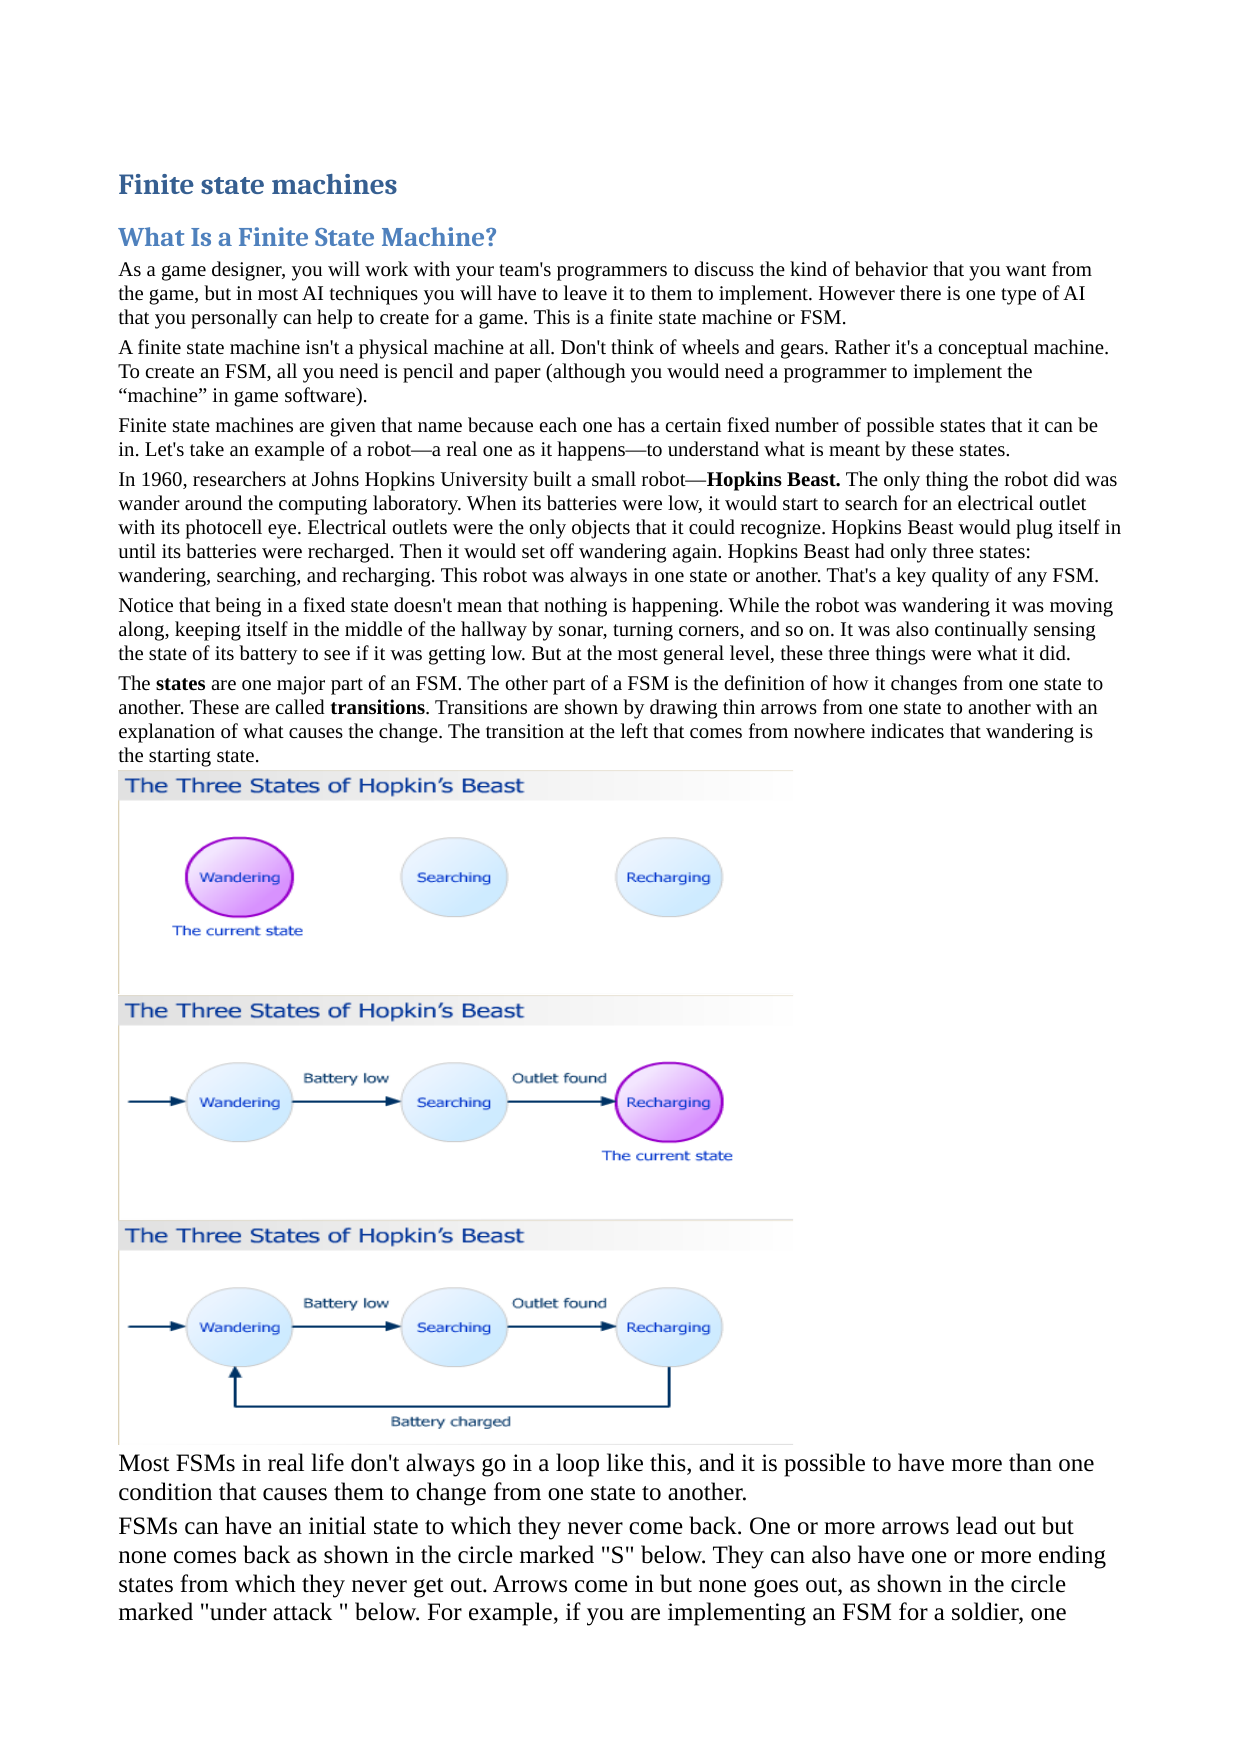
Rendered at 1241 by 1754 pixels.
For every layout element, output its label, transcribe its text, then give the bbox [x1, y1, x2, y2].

text FSMs can have an initial state to which they never come back. One or more arrows lead out but none comes back as shown in the circle marked "S" below. They can also have one or more ending states from which they never get out. Arrows come in but none goes out, as shown in the circle marked "under attack " below. For example, if you are implementing an FSM for a soldier, one [118, 1511, 1122, 1626]
text Finite state machines are given that name because each one has a certain fixed number of possible states that it can be in. Let's take an example of a robot—a real one as it happens—to understand what is meant by these states. [118, 413, 1122, 461]
text Most FSMs in real life don't always go in a loop like this, and it is possible to have more than one condition that causes them to change from one state to another. [118, 1448, 1122, 1505]
subtitle Finite state machines [118, 168, 1122, 202]
text Notice that being in a fixed state doesn't mean that nothing is happening. While the robot was wandering it was moving along, keeping itself in the middle of the hallway by sonar, turning corners, and so on. It was also continually sensing the state of its battery to see if it was getting low. But at the most general level, these three things were what it did. [118, 593, 1122, 665]
text In 1960, researchers at Johns Hopkins University built a small robot—Hopkins Beast. The only thing the robot did was wander around the computing laboratory. When its batteries were low, it would start to search for an electrical outlet with its photocell eye. Electrical outlets were the only objects that it could recognize. Hopkins Beast would plug itself in until its batteries were recharged. Then it would set off wandering again. Hopkins Beast had only three states: wandering, searching, and recharging. This robot was always in one state or another. That's a key quality of any FSM. [118, 467, 1122, 587]
text The states are one major part of an FSM. The other part of a FSM is the definition of how it changes from one state to another. These are called transitions. Transitions are shown by drawing thin arrows from one state to another with an explanation of what causes the change. The transition at the left that comes from nowhere indicates that wandering is the starting state. [118, 671, 1122, 767]
text As a game designer, you will work with your team's programmers to discuss the kind of behavior that you want from the game, but in most AI techniques you will have to leave it to them to implement. However there is one type of AI that you personally can help to create for a game. This is a finite state machine or FSM. [118, 257, 1122, 329]
subtitle What Is a Finite State Machine? [118, 222, 1122, 254]
text A finite state machine isn't a physical machine at all. Don't think of wheels and gears. Rather it's a conceptual machine. To create an FSM, all you need is pencil and paper (although you would need a programmer to implement the “machine” in game software). [118, 334, 1122, 407]
